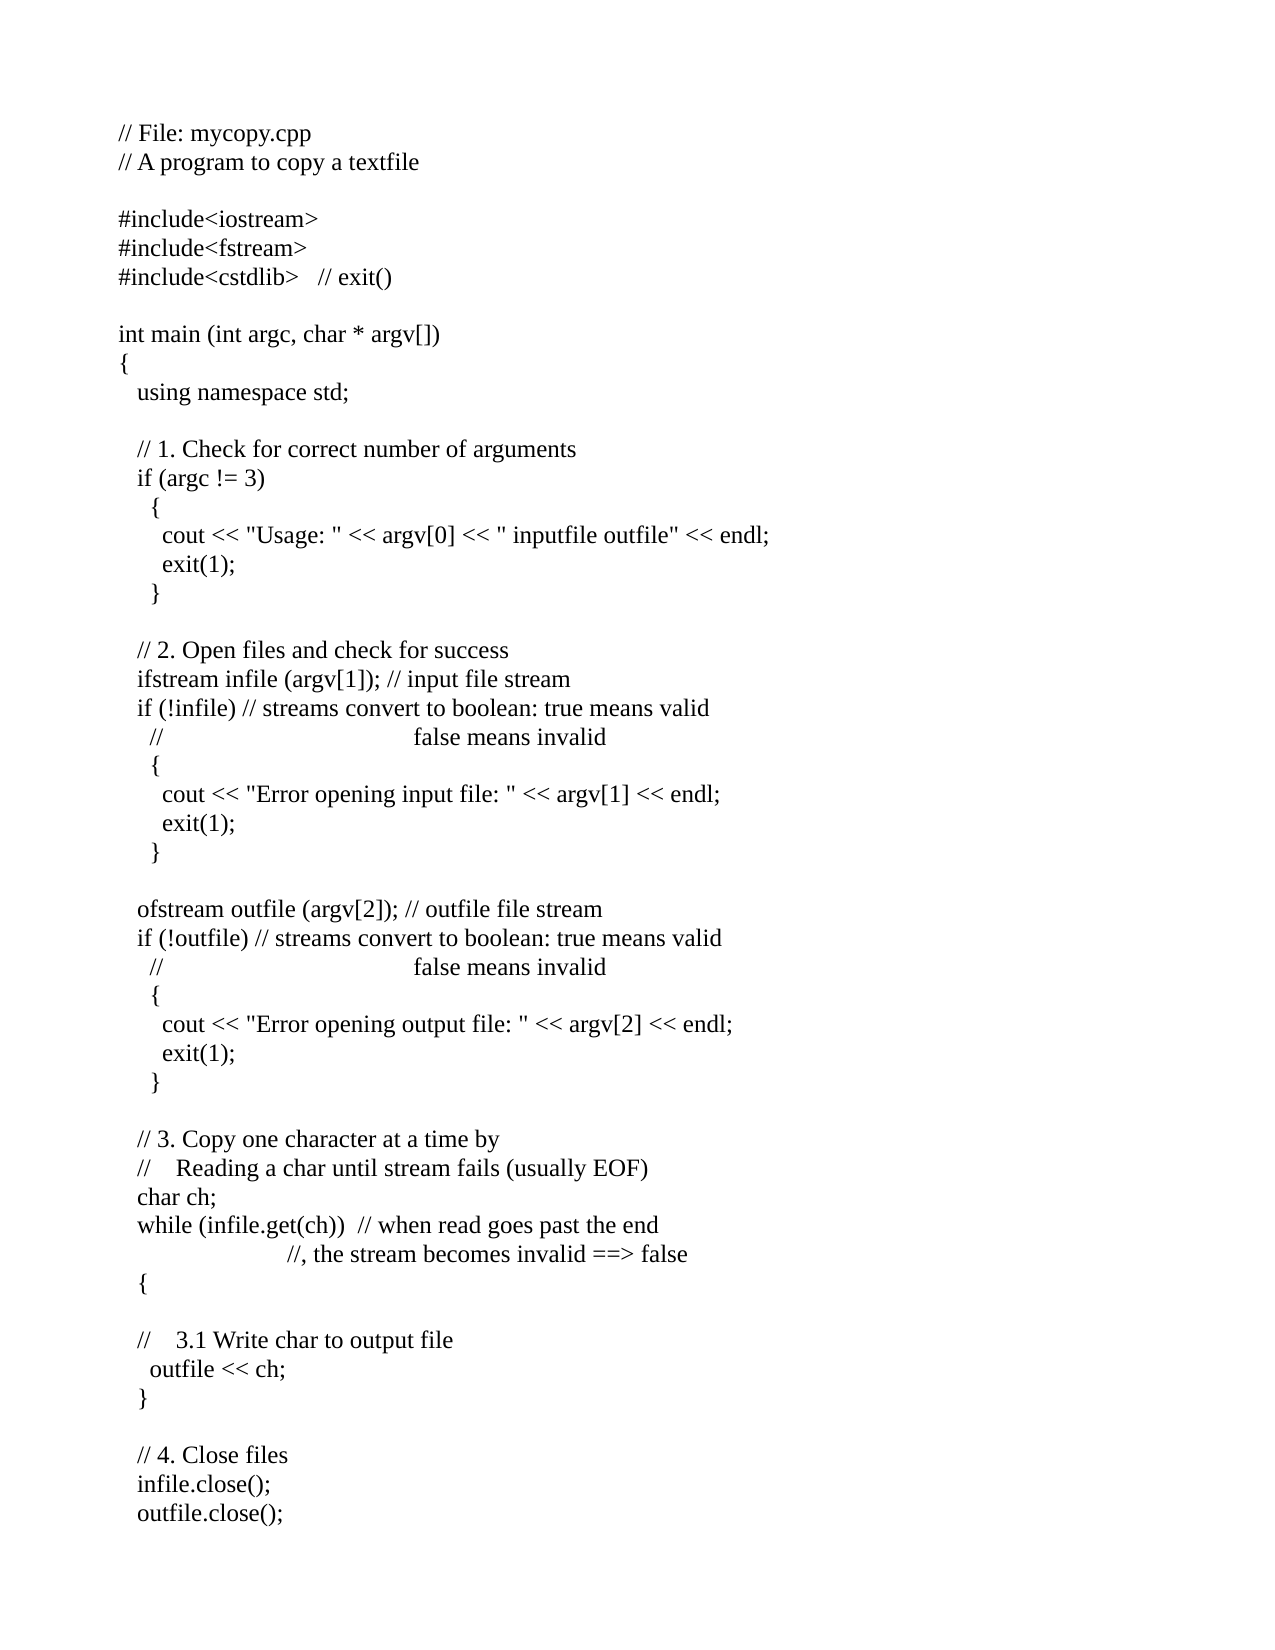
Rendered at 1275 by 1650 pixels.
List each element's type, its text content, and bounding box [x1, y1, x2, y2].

text while (infile.get(ch)) // when read goes past the end [118, 1211, 1157, 1239]
text // 2. Open files and check for success [118, 636, 1157, 664]
text } [118, 1067, 1157, 1096]
text // 4. Close files [118, 1441, 1157, 1469]
text { [118, 1268, 1157, 1297]
text if (!outfile) // streams convert to boolean: true means valid [118, 923, 1157, 952]
text // false means invalid [118, 722, 1157, 751]
text } [118, 578, 1157, 607]
text using namespace std; [118, 377, 1157, 406]
text //, the stream becomes invalid ==> false [118, 1239, 1157, 1268]
text { [118, 751, 1157, 779]
text outfile << ch; [118, 1354, 1157, 1383]
text { [118, 348, 1157, 377]
text if (argc != 3) [118, 463, 1157, 492]
text #include<cstdlib> // exit() [118, 262, 1157, 291]
text if (!infile) // streams convert to boolean: true means valid [118, 693, 1157, 722]
text // A program to copy a textfile [118, 147, 1157, 176]
text char ch; [118, 1182, 1157, 1211]
text } [118, 1383, 1157, 1412]
text int main (int argc, char * argv[]) [118, 319, 1157, 348]
text ifstream infile (argv[1]); // input file stream [118, 664, 1157, 693]
text // 3. Copy one character at a time by [118, 1124, 1157, 1153]
text } [118, 837, 1157, 866]
text #include<iostream> [118, 204, 1157, 233]
text outfile.close(); [118, 1498, 1157, 1527]
text // 1. Check for correct number of arguments [118, 434, 1157, 463]
text exit(1); [118, 808, 1157, 837]
text // Reading a char until stream fails (usually EOF) [118, 1153, 1157, 1182]
text // 3.1 Write char to output file [118, 1326, 1157, 1354]
text // false means invalid [118, 952, 1157, 981]
text ofstream outfile (argv[2]); // outfile file stream [118, 894, 1157, 923]
text infile.close(); [118, 1469, 1157, 1498]
text exit(1); [118, 1038, 1157, 1067]
text cout << "Error opening output file: " << argv[2] << endl; [118, 1009, 1157, 1038]
text #include<fstream> [118, 233, 1157, 262]
text exit(1); [118, 549, 1157, 578]
text // File: mycopy.cpp [118, 118, 1157, 147]
text cout << "Usage: " << argv[0] << " inputfile outfile" << endl; [118, 521, 1157, 549]
text { [118, 492, 1157, 521]
text { [118, 981, 1157, 1009]
text cout << "Error opening input file: " << argv[1] << endl; [118, 779, 1157, 808]
